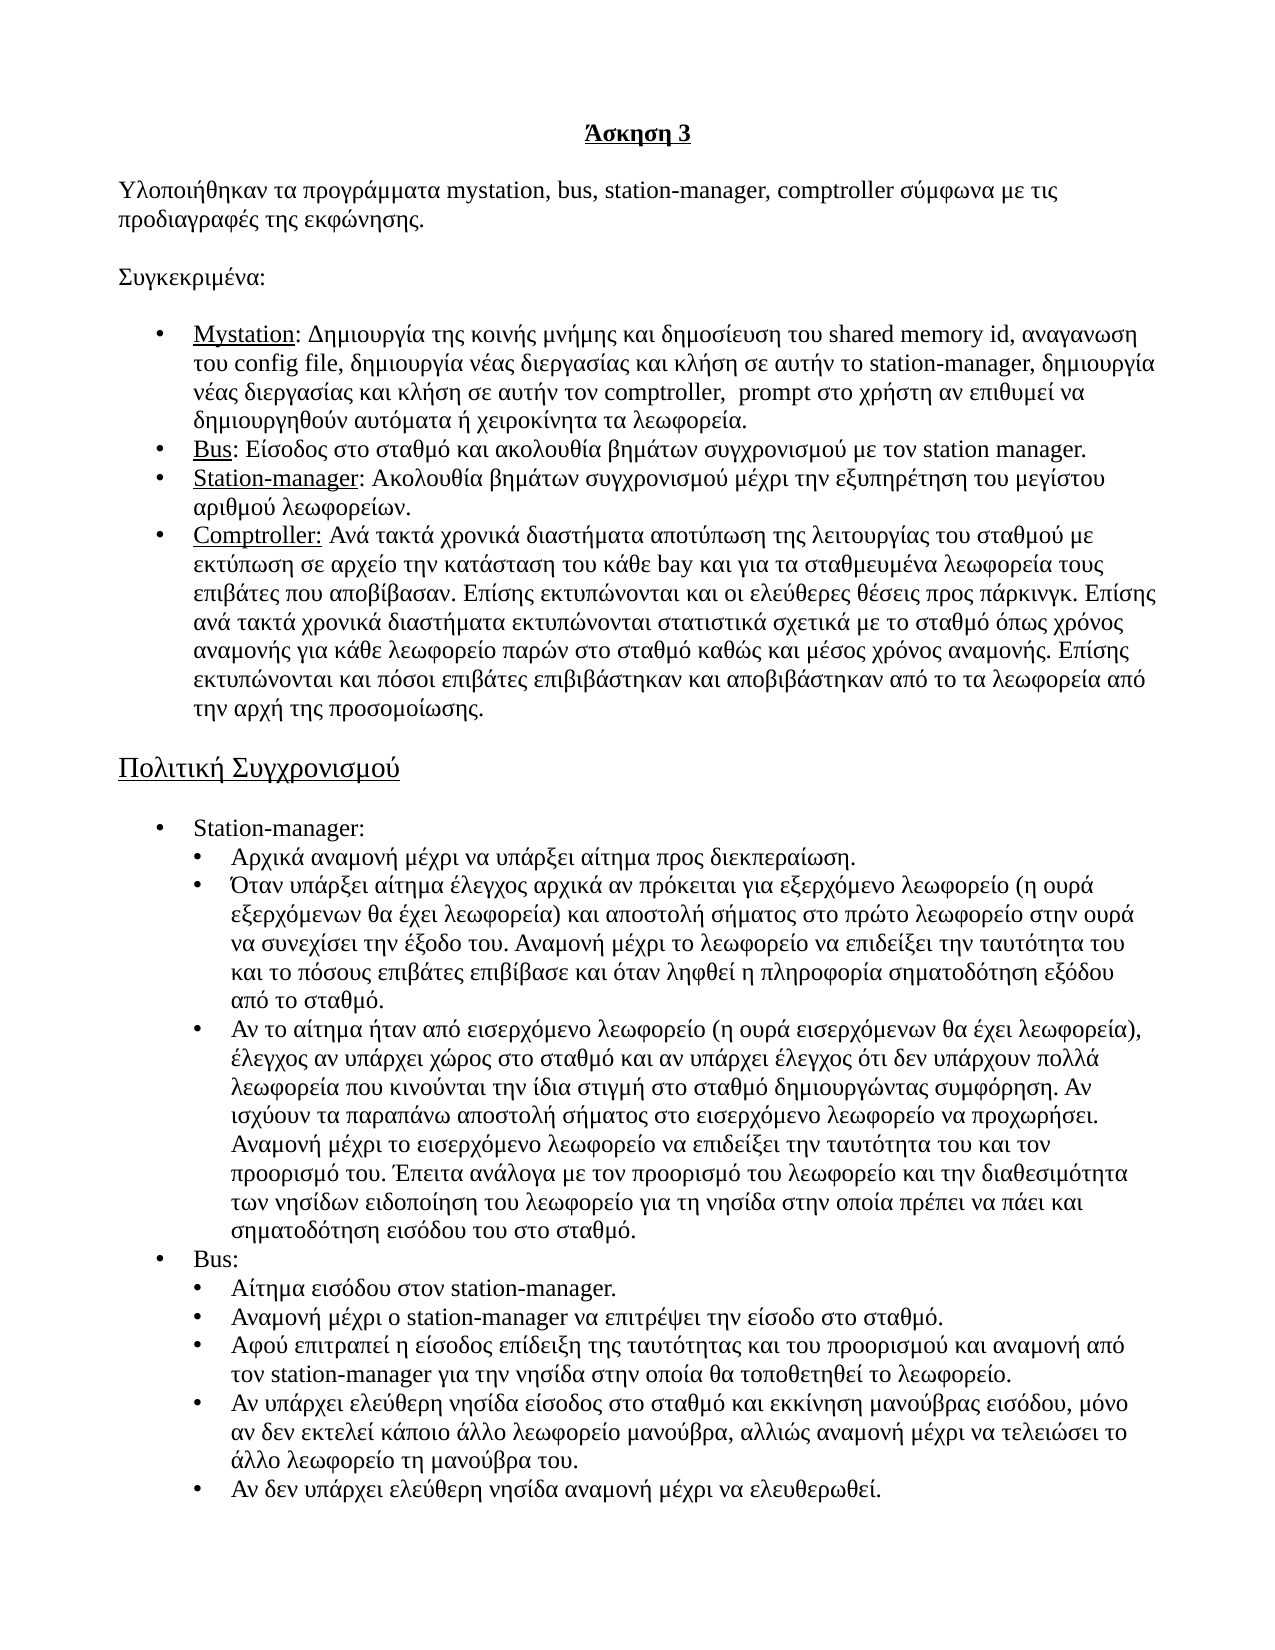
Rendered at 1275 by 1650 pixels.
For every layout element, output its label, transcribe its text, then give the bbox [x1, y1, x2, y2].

list Mystation: Δημιουργία της κοινής μνήμης και δημοσίευση του shared memory id, αναγανωση του config file, δημιουργία νέας διεργασίας και κλήση σε αυτήν το station-manager, δημιουργία νέας διεργασίας και κλήση σε αυτήν τον comptroller, prompt στο χρήστη αν επιθυμεί να δημιουργηθούν αυτόματα ή χειροκίνητα τα λεωφορεία. [156, 319, 1157, 434]
text Υλοποιήθηκαν τα προγράμματα mystation, bus, station-manager, comptroller σύμφωνα με τις προδιαγραφές της εκφώνησης. [118, 176, 1157, 233]
text Πολιτική Συγχρονισμού [118, 751, 1157, 784]
list Αρχικά αναμονή μέχρι να υπάρξει αίτημα προς διεκπεραίωση. [193, 842, 1157, 870]
list Αν υπάρχει ελεύθερη νησίδα είσοδος στο σταθμό και εκκίνηση μανούβρας εισόδου, μόνο αν δεν εκτελεί κάποιο άλλο λεωφορείο μανούβρα, αλλιώς αναμονή μέχρι να τελειώσει το άλλο λεωφορείο τη μανούβρα του. [193, 1388, 1157, 1474]
list Όταν υπάρξει αίτημα έλεγχος αρχικά αν πρόκειται για εξερχόμενο λεωφορείο (η ουρά εξερχόμενων θα έχει λεωφορεία) και αποστολή σήματος στο πρώτο λεωφορείο στην ουρά να συνεχίσει την έξοδο του. Αναμονή μέχρι το λεωφορείο να επιδείξει την ταυτότητα του και το πόσους επιβάτες επιβίβασε και όταν ληφθεί η πληροφορία σηματοδότηση εξόδου από το σταθμό. [193, 870, 1157, 1014]
list Αναμονή μέχρι ο station-manager να επιτρέψει την είσοδο στο σταθμό. [193, 1302, 1157, 1330]
list Comptroller: Ανά τακτά χρονικά διαστήματα αποτύπωση της λειτουργίας του σταθμού με εκτύπωση σε αρχείο την κατάσταση του κάθε bay και για τα σταθμευμένα λεωφορεία τους επιβάτες που αποβίβασαν. Επίσης εκτυπώνονται και οι ελεύθερες θέσεις προς πάρκινγκ. Επίσης ανά τακτά χρονικά διαστήματα εκτυπώνονται στατιστικά σχετικά με το σταθμό όπως χρόνος αναμονής για κάθε λεωφορείο παρών στο σταθμό καθώς και μέσος χρόνος αναμονής. Επίσης εκτυπώνονται και πόσοι επιβάτες επιβιβάστηκαν και αποβιβάστηκαν από το τα λεωφορεία από την αρχή της προσομοίωσης. [156, 521, 1157, 722]
list Αφού επιτραπεί η είσοδος επίδειξη της ταυτότητας και του προορισμού και αναμονή από τον station-manager για την νησίδα στην οποία θα τοποθετηθεί το λεωφορείο. [193, 1330, 1157, 1388]
list Bus: Είσοδος στο σταθμό και ακολουθία βημάτων συγχρονισμού με τον station manager. [156, 434, 1157, 463]
list Αίτημα εισόδου στον station-manager. [193, 1273, 1157, 1302]
text Συγκεκριμένα: [118, 262, 1157, 291]
list Αν δεν υπάρχει ελεύθερη νησίδα αναμονή μέχρι να ελευθερωθεί. [193, 1474, 1157, 1503]
list Station-manager: [156, 813, 1157, 842]
text Άσκηση 3 [118, 118, 1157, 147]
list Bus: [156, 1244, 1157, 1273]
list Station-manager: Ακολουθία βημάτων συγχρονισμού μέχρι την εξυπηρέτηση του μεγίστου αριθμού λεωφορείων. [156, 463, 1157, 521]
list Αν το αίτημα ήταν από εισερχόμενο λεωφορείο (η ουρά εισερχόμενων θα έχει λεωφορεία), έλεγχος αν υπάρχει χώρος στο σταθμό και αν υπάρχει έλεγχος ότι δεν υπάρχουν πολλά λεωφορεία που κινούνται την ίδια στιγμή στο σταθμό δημιουργώντας συμφόρηση. Αν ισχύουν τα παραπάνω αποστολή σήματος στο εισερχόμενο λεωφορείο να προχωρήσει. Αναμονή μέχρι το εισερχόμενο λεωφορείο να επιδείξει την ταυτότητα του και τον προορισμό του. Έπειτα ανάλογα με τον προορισμό του λεωφορείο και την διαθεσιμότητα των νησίδων ειδοποίηση του λεωφορείο για τη νησίδα στην οποία πρέπει να πάει και σηματοδότηση εισόδου του στο σταθμό. [193, 1014, 1157, 1244]
